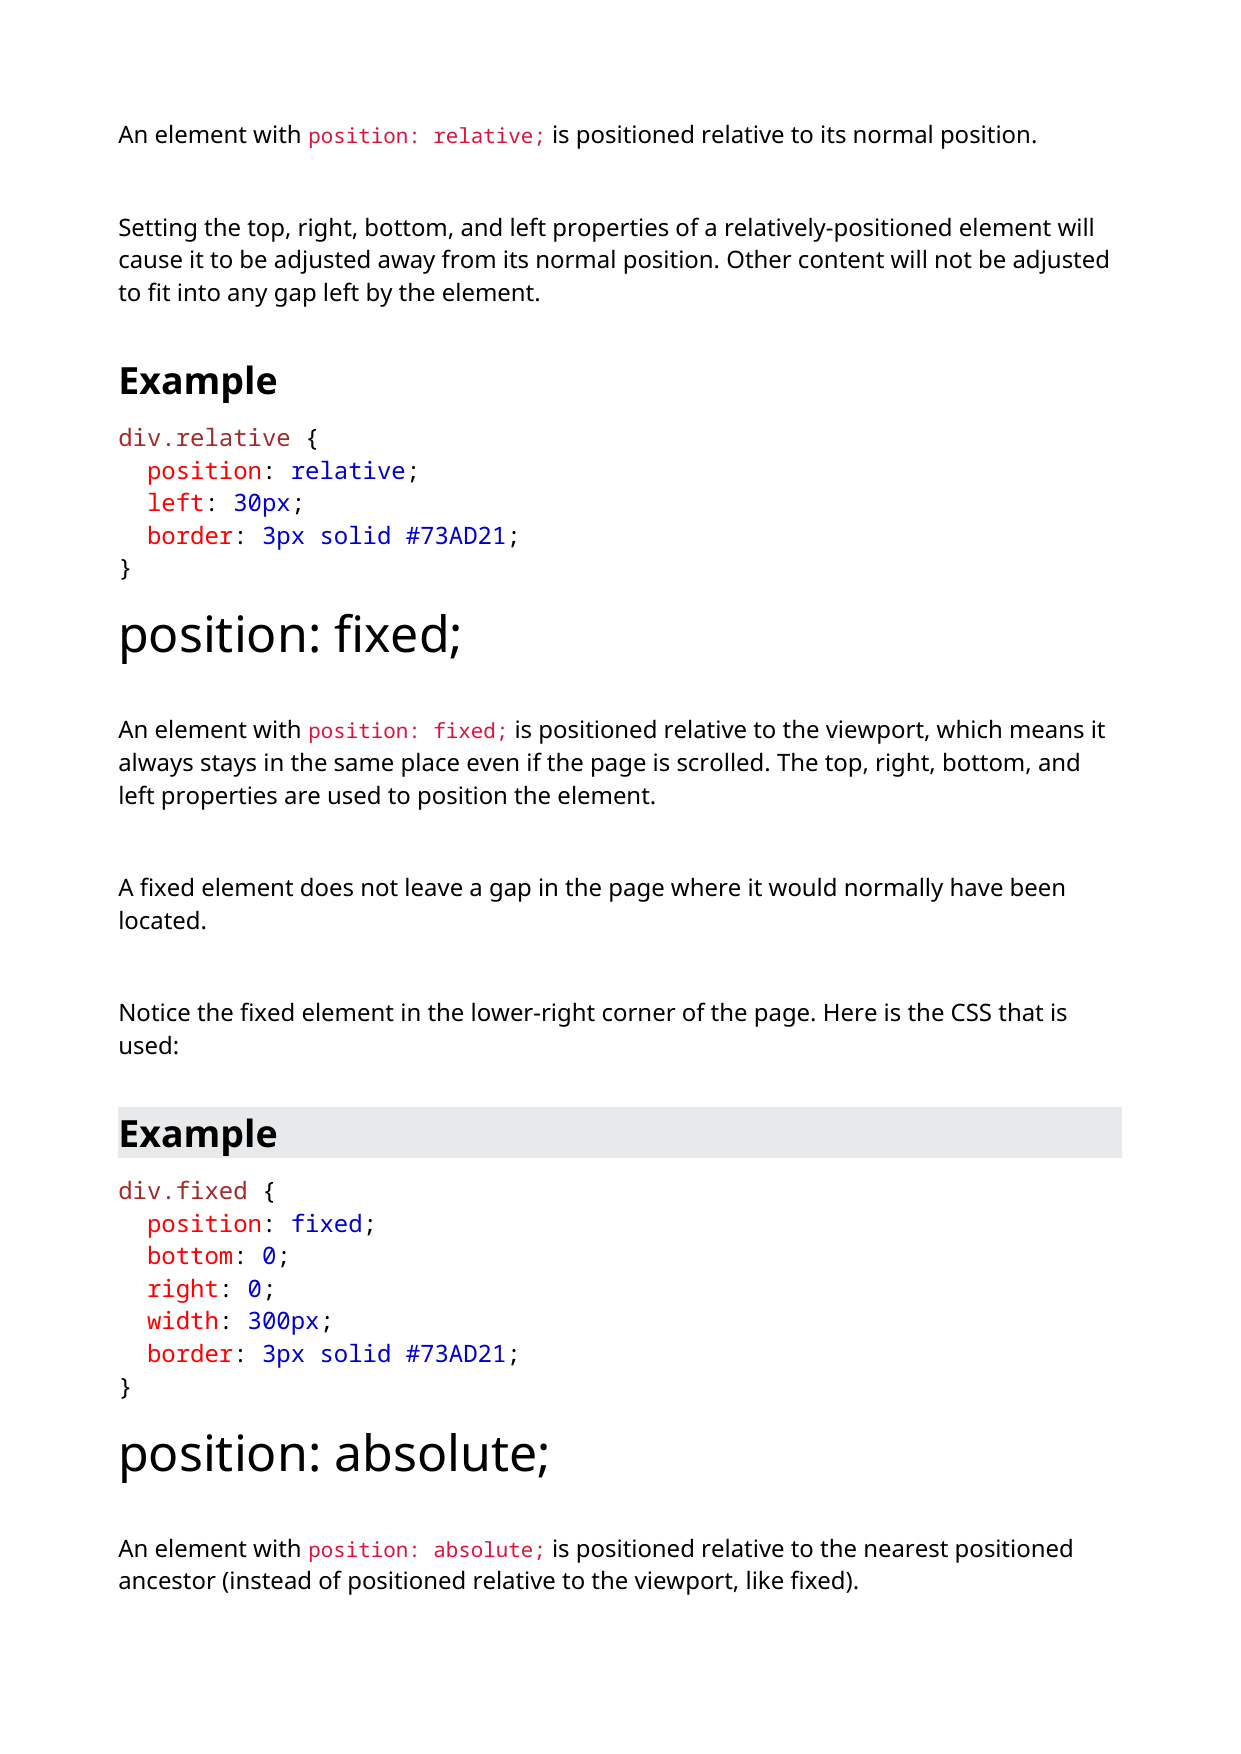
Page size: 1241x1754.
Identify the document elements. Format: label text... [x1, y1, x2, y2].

text Notice the fixed element in the lower-right corner of the page. Here is the CSS that is used: [118, 996, 1122, 1061]
text An element with position: relative; is positioned relative to its normal position. [118, 118, 1122, 151]
text An element with position: fixed; is positioned relative to the viewport, which means it always stays in the same place even if the page is scrolled. The top, right, bottom, and left properties are used to position the element. [118, 713, 1122, 811]
subtitle Example [118, 354, 1122, 405]
text A fixed element does not leave a gap in the page where it would normally have been located. [118, 871, 1122, 936]
text Setting the top, right, bottom, and left properties of a relatively-positioned element will cause it to be adjusted away from its normal position. Other content will not be adjusted to fit into any gap left by the element. [118, 211, 1122, 308]
text div.relative { position: relative; left: 30px; border: 3px solid #73AD21; } [118, 421, 1122, 584]
text An element with position: absolute; is positioned relative to the nearest positioned ancestor (instead of positioned relative to the viewport, like fixed). [118, 1531, 1122, 1597]
subtitle position: absolute; [118, 1418, 1122, 1486]
text div.fixed { position: fixed; bottom: 0; right: 0; width: 300px; border: 3px solid #73AD21; } [118, 1174, 1122, 1402]
subtitle Example [118, 1107, 1122, 1158]
subtitle position: fixed; [118, 599, 1122, 668]
